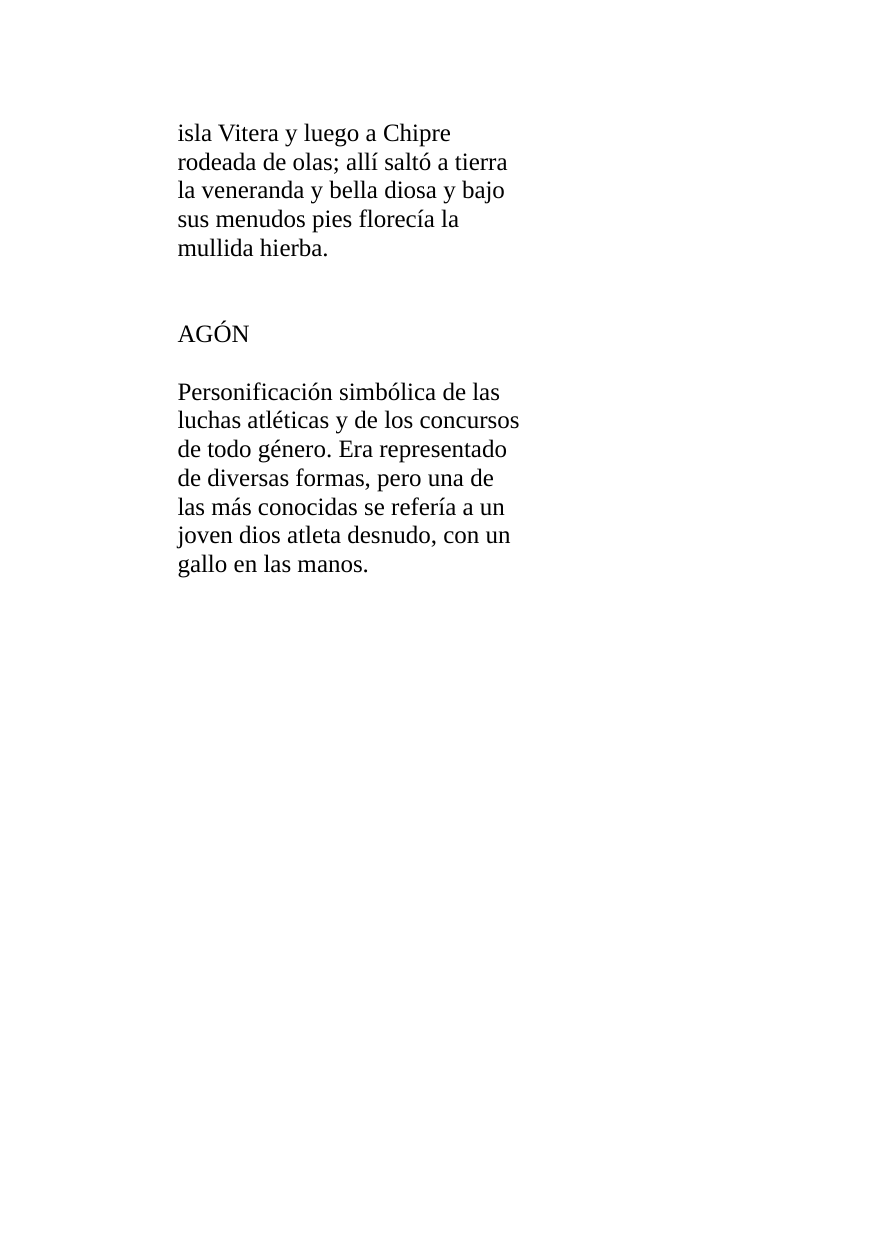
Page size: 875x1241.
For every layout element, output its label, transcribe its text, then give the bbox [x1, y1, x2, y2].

text isla Vitera y luego a Chipre rodeada de olas; allí saltó a tierra la veneranda y bella diosa y bajo sus menudos pies florecía la mullida hierba. [177, 118, 520, 262]
text AGÓN [177, 319, 520, 348]
text Personificación simbólica de las luchas atléticas y de los concursos de todo género. Era representado de diversas formas, pero una de las más conocidas se refería a un joven dios atleta desnudo, con un gallo en las manos. [177, 377, 520, 578]
